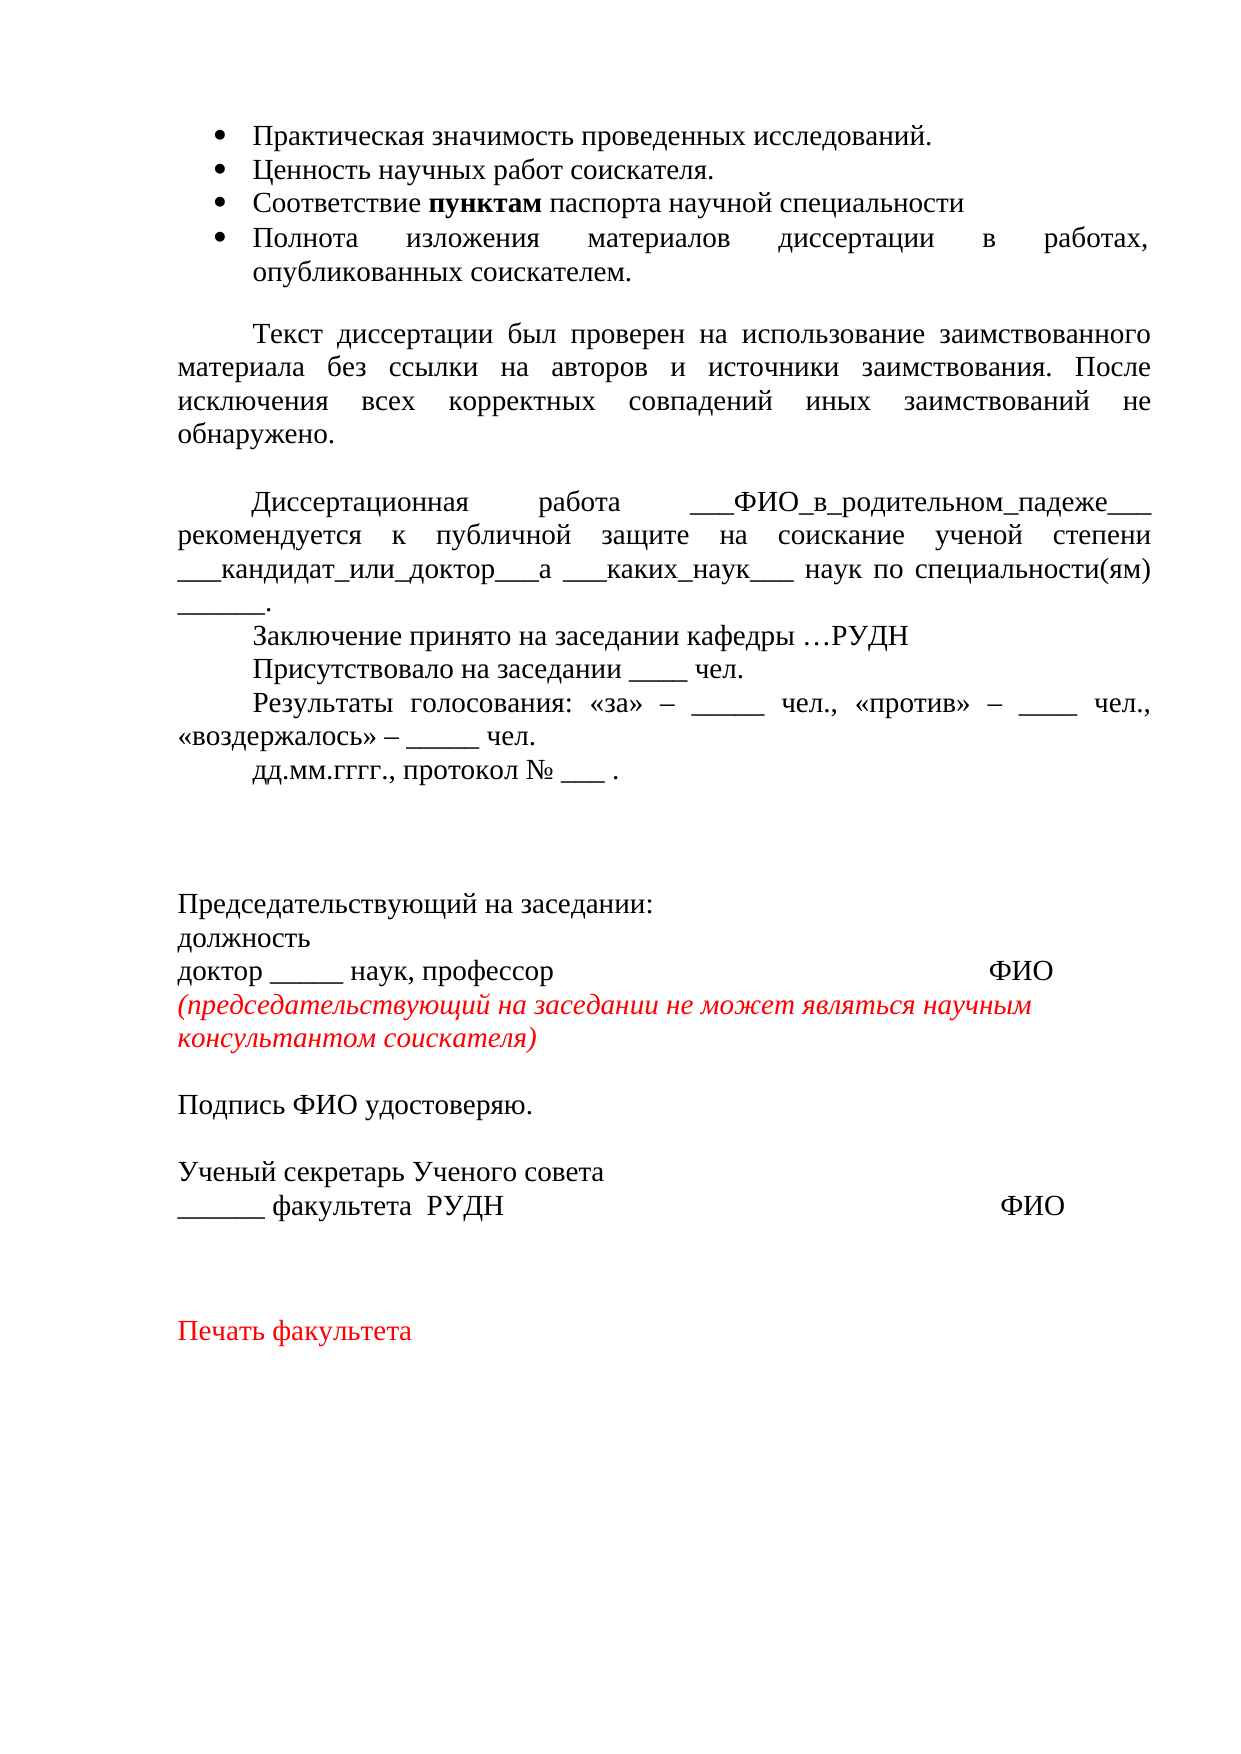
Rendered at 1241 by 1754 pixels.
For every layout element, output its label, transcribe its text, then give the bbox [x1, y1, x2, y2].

text Результаты голосования: «за» – _____ чел., «против» – ____ чел., «воздержалось» – _____ чел. [177, 685, 1152, 752]
list Полнота изложения материалов диссертации в работах, опубликованных соискателем. [215, 220, 1149, 287]
text Подпись ФИО удостоверяю. [177, 1087, 1152, 1121]
text Диссертационная работа ___ФИО_в_родительном_падеже___ рекомендуется к публичной защите на соискание ученой степени ___кандидат_или_доктор___а ___каких_наук___ наук по специальности(ям) ______. [177, 484, 1152, 618]
text дд.мм.гггг., протокол № ___ . [177, 752, 1152, 786]
text Председательствующий на заседании: [177, 886, 1152, 920]
text Печать факультета [177, 1313, 1152, 1346]
list Практическая значимость проведенных исследований. [215, 118, 1152, 152]
list Соответствие пунктам паспорта научной специальности [215, 185, 1152, 219]
text Текст диссертации был проверен на использование заимствованного материала без ссылки на авторов и источники заимствования. После исключения всех корректных совпадений иных заимствований не обнаружено. [177, 316, 1152, 450]
list Ценность научных работ соискателя. [215, 152, 1152, 185]
text ______ факультета РУДН ФИО [177, 1188, 1152, 1222]
text Заключение принято на заседании кафедры …РУДН [177, 618, 1152, 651]
text Присутствовало на заседании ____ чел. [177, 651, 1152, 685]
text доктор _____ наук, профессор ФИО [177, 953, 1152, 987]
text должность [177, 920, 1152, 953]
text Ученый секретарь Ученого совета [177, 1154, 1152, 1188]
text (председательствующий на заседании не может являться научным консультантом соискателя) [177, 987, 1152, 1054]
